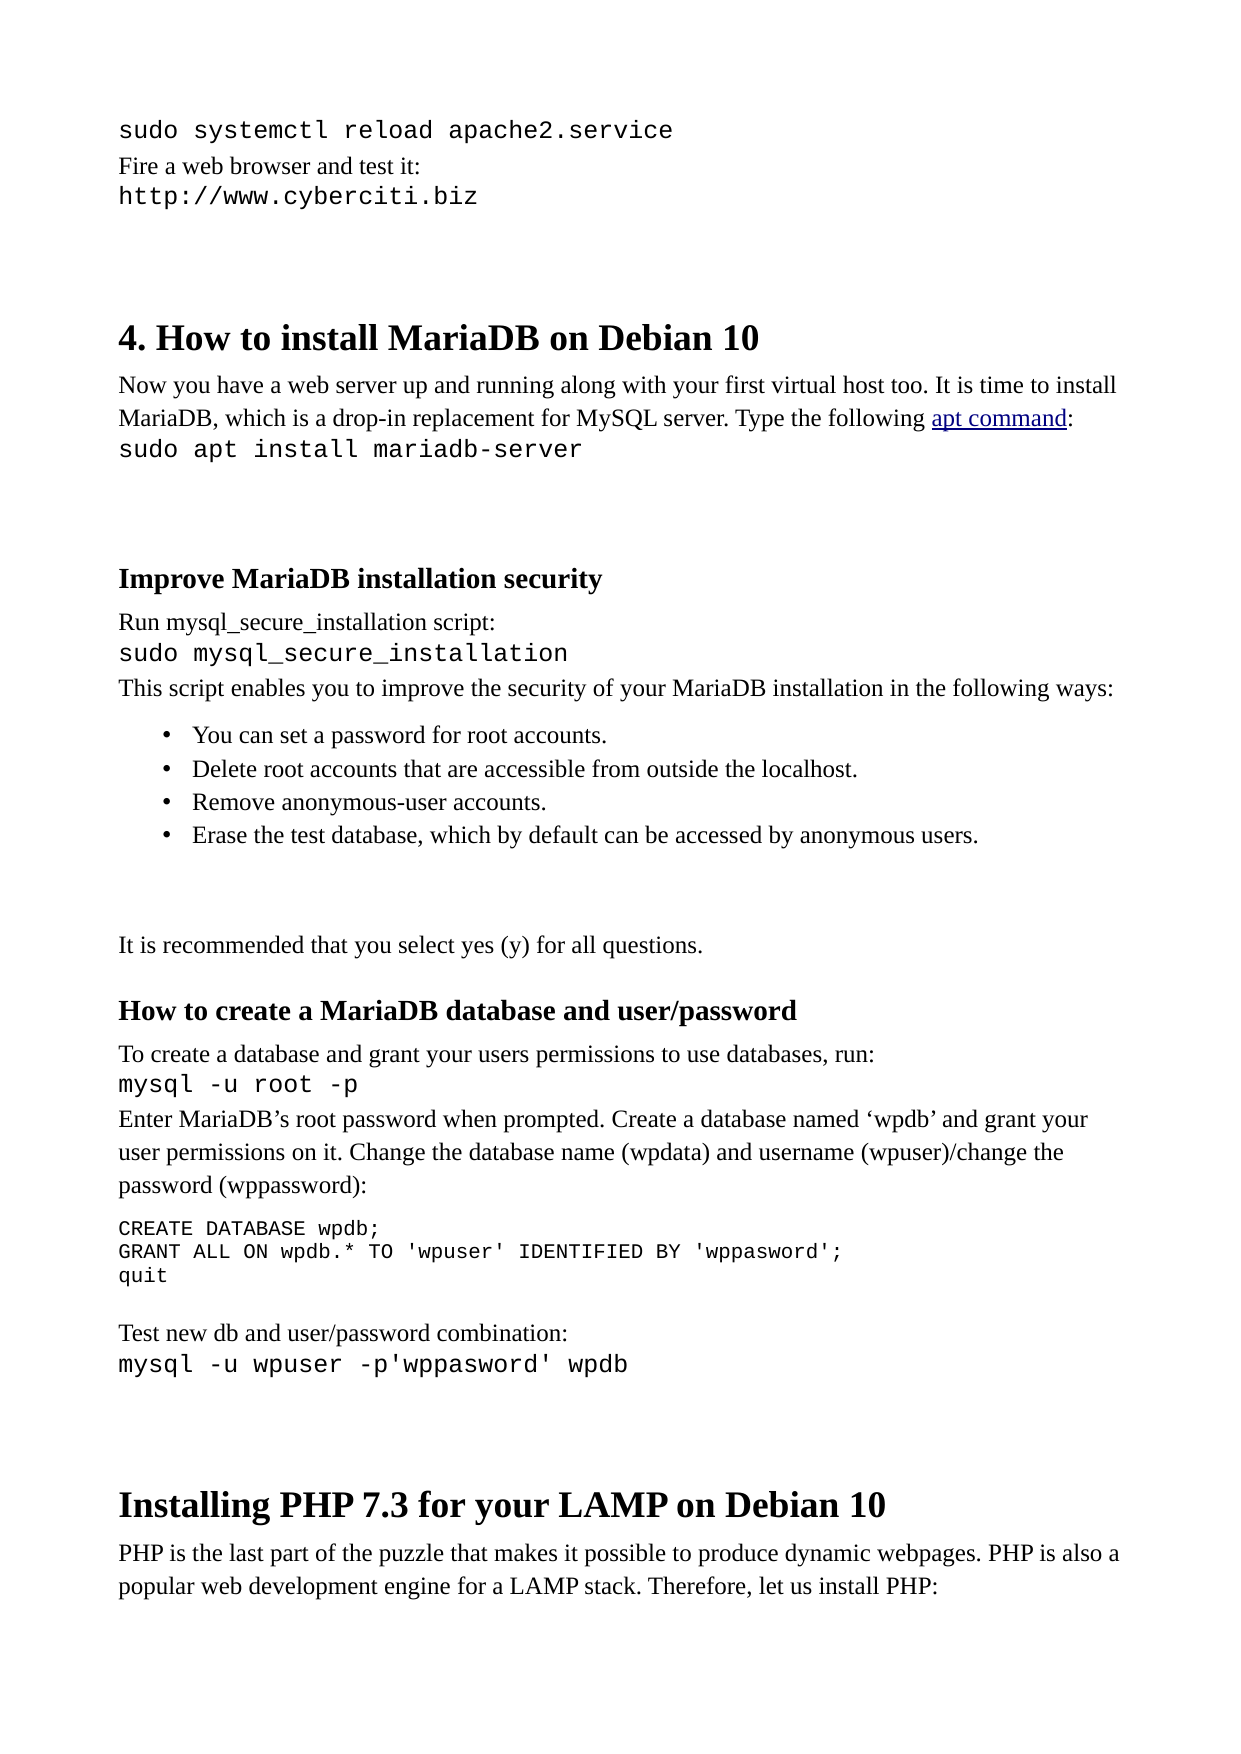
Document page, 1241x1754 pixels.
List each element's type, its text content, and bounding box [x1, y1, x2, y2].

text Run mysql_secure_installation script: sudo mysql_secure_installation This script enables you to improve the security of your MariaDB installation in the following ways: [118, 607, 1122, 702]
text PHP is the last part of the puzzle that makes it possible to produce dynamic webpages. PHP is also a popular web development engine for a LAMP stack. Therefore, let us install PHP: [118, 1538, 1122, 1600]
list Erase the test database, which by default can be accessed by anonymous users. [162, 820, 1122, 848]
text Now you have a web server up and running along with your first virtual host too. It is time to install MariaDB, which is a drop-in replacement for MySQL server. Type the following apt command: sudo apt install mariadb-server [118, 371, 1122, 528]
text It is recommended that you select yes (y) for all questions. [118, 931, 1122, 959]
subtitle How to create a MariaDB database and user/password [118, 993, 1122, 1026]
subtitle Installing PHP 7.3 for your LAMP on Debian 10 [118, 1482, 1122, 1526]
list Remove anonymous-user accounts. [162, 787, 1122, 815]
text sudo systemctl reload apache2.service Fire a web browser and test it: http://www.cyberciti.biz [118, 118, 1122, 275]
text quit [118, 1265, 1122, 1289]
text CREATE DATABASE wpdb; [118, 1218, 1122, 1242]
text To create a database and grant your users permissions to use databases, run: mysql -u root -p Enter MariaDB’s root password when prompted. Create a database named ‘wpdb’ and grant your user permissions on it. Change the database name (wpdata) and username (wpuser)/change the password (wppassword): [118, 1039, 1122, 1199]
subtitle Improve MariaDB installation security [118, 561, 1122, 595]
text GRANT ALL ON wpdb.* TO 'wpuser' IDENTIFIED BY 'wppasword'; [118, 1242, 1122, 1265]
subtitle 4. How to install MariaDB on Debian 10 [118, 315, 1122, 358]
list You can set a password for root accounts. [162, 721, 1122, 749]
list Delete root accounts that are accessible from outside the localhost. [162, 754, 1122, 782]
text Test new db and user/password combination: mysql -u wpuser -p'wppasword' wpdb [118, 1318, 1122, 1443]
